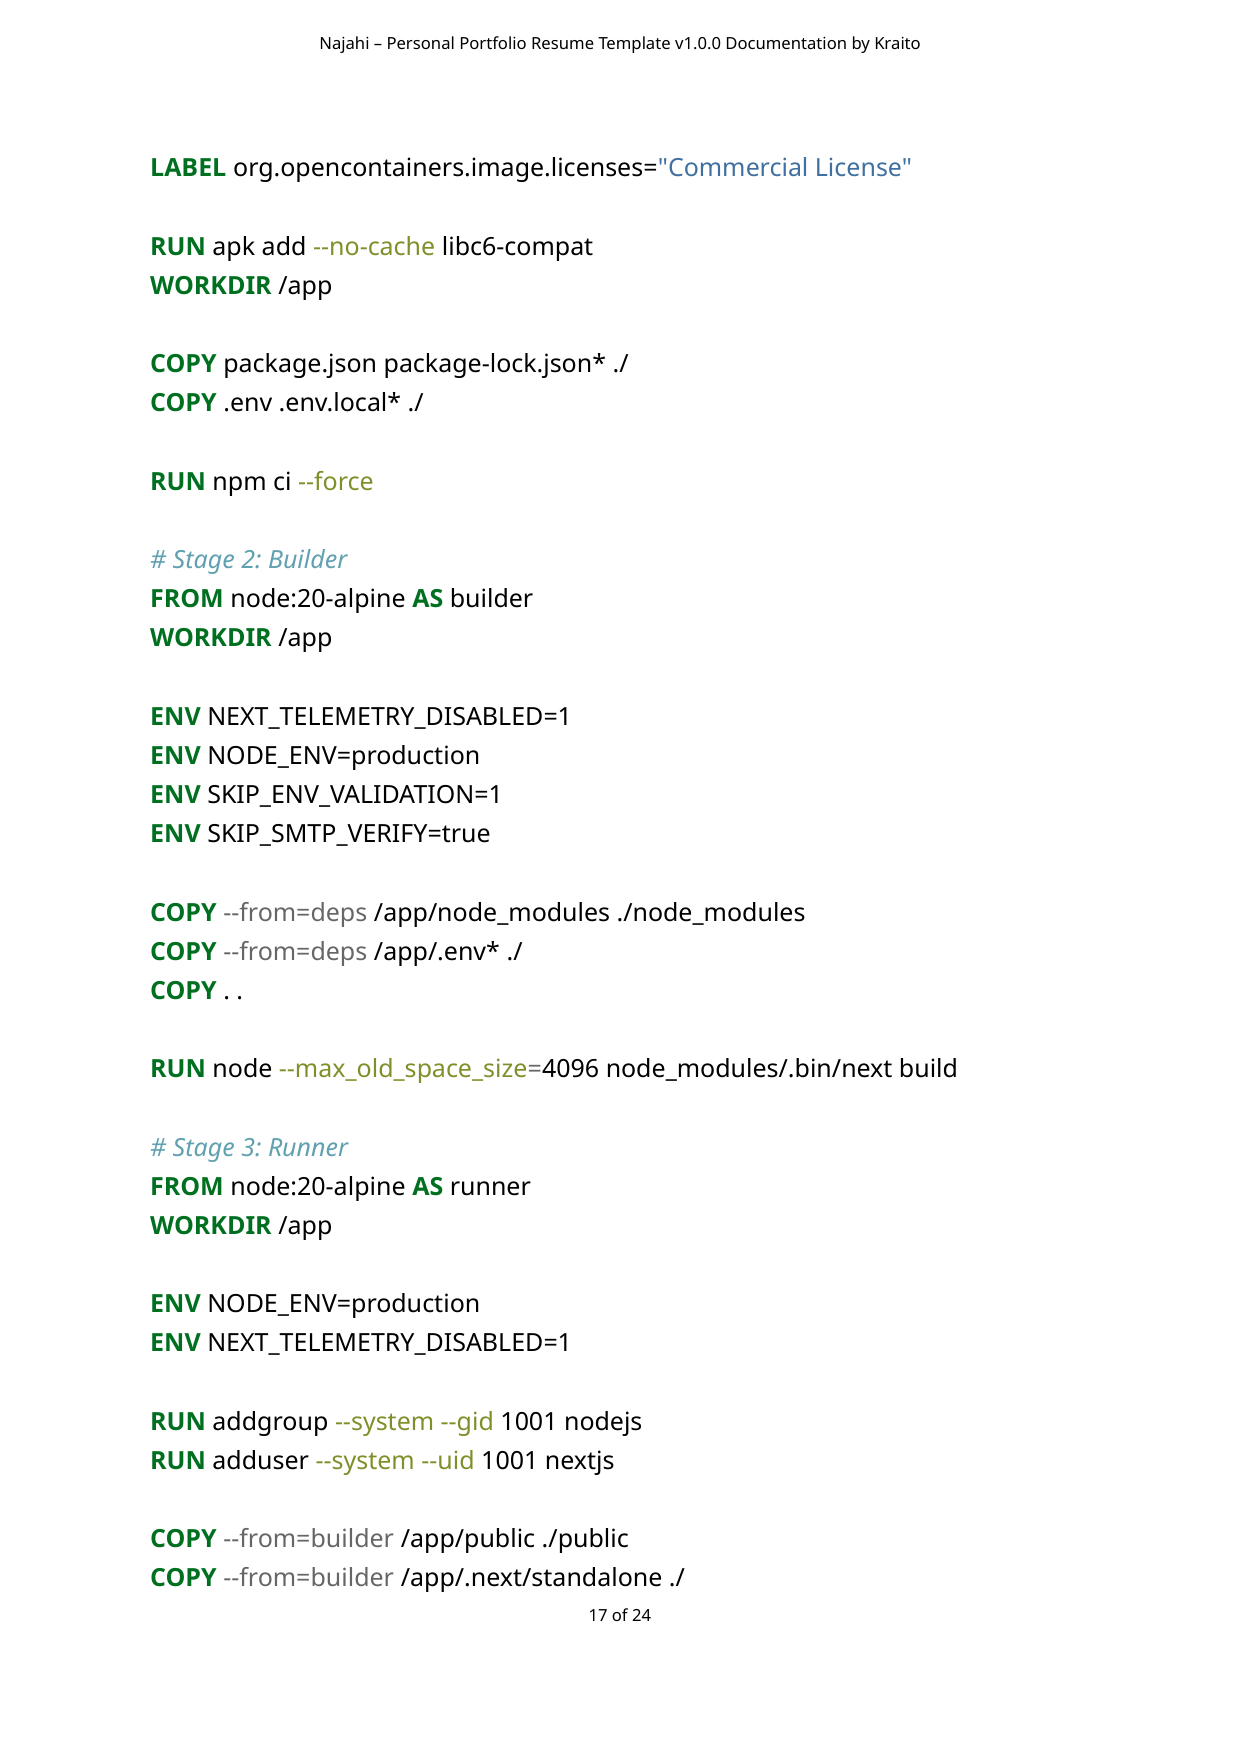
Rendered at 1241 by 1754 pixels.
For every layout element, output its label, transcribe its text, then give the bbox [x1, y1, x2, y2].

text LABEL org.opencontainers.image.licenses="Commercial License" RUN apk add --no-cache libc6-compat WORKDIR /app COPY package.json package-lock.json* ./ COPY .env .env.local* ./ RUN npm ci --force # Stage 2: Builder FROM node:20-alpine AS builder WORKDIR /app ENV NEXT_TELEMETRY_DISABLED=1 ENV NODE_ENV=production ENV SKIP_ENV_VALIDATION=1 ENV SKIP_SMTP_VERIFY=true COPY --from=deps /app/node_modules ./node_modules COPY --from=deps /app/.env* ./ COPY . . RUN node --max_old_space_size=4096 node_modules/.bin/next build # Stage 3: Runner FROM node:20-alpine AS runner WORKDIR /app ENV NODE_ENV=production ENV NEXT_TELEMETRY_DISABLED=1 RUN addgroup --system --gid 1001 nodejs RUN adduser --system --uid 1001 nextjs COPY --from=builder /app/public ./public COPY --from=builder /app/.next/standalone ./ [150, 150, 1090, 1594]
